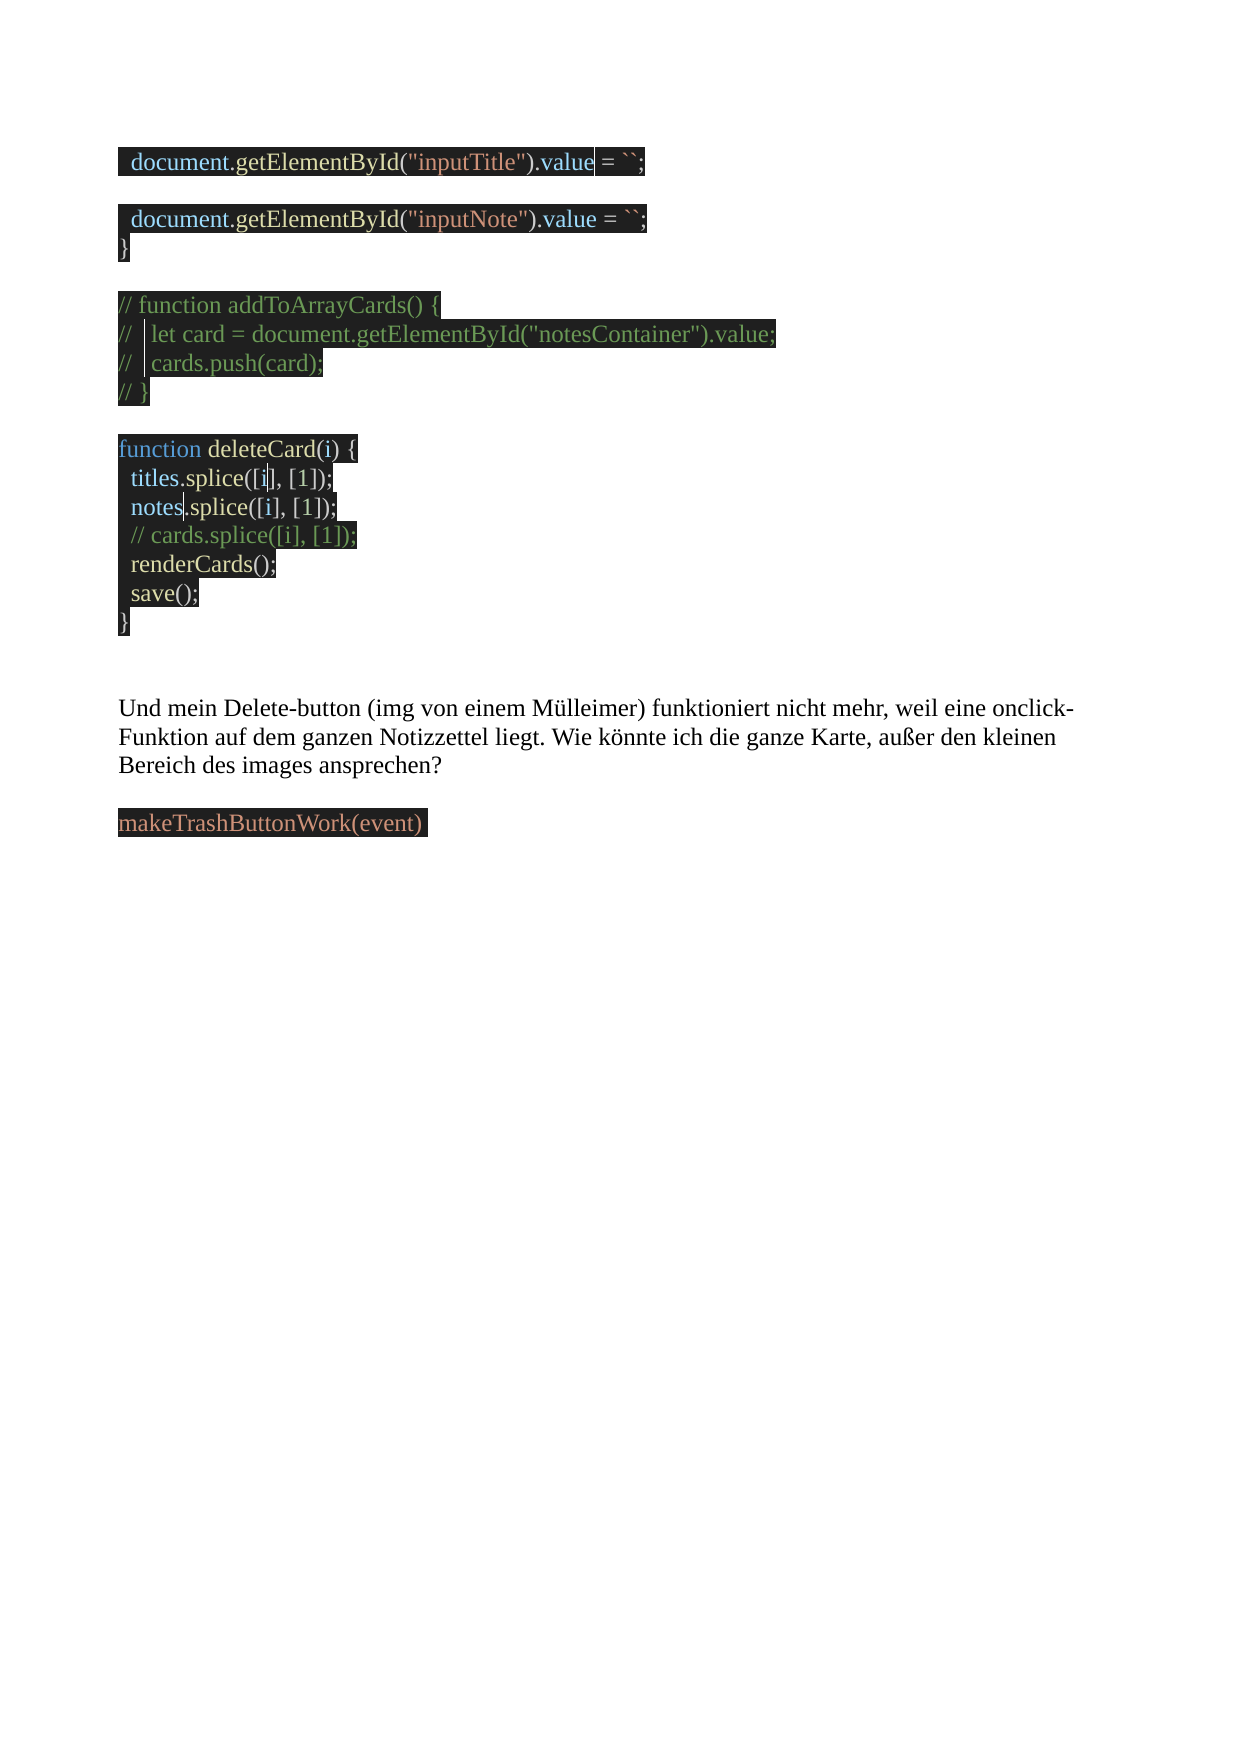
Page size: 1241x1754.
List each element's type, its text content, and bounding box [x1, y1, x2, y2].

text titles.splice([i], [1]); [118, 463, 1122, 492]
text // function addToArrayCards() { [118, 291, 1122, 319]
text document.getElementById("inputTitle").value = ``; [118, 147, 1122, 176]
text } [118, 233, 1122, 262]
text renderCards(); [118, 549, 1122, 578]
text // let card = document.getElementById("notesContainer").value; [118, 319, 1122, 348]
text notes.splice([i], [1]); [118, 492, 1122, 521]
text makeTrashButtonWork(event) [118, 808, 1122, 837]
text // cards.push(card); [118, 348, 1122, 377]
text // } [118, 377, 1122, 406]
text function deleteCard(i) { [118, 434, 1122, 463]
text document.getElementById("inputNote").value = ``; [118, 204, 1122, 233]
text // cards.splice([i], [1]); [118, 521, 1122, 549]
text save(); [118, 578, 1122, 607]
text Und mein Delete-button (img von einem Mülleimer) funktioniert nicht mehr, weil eine onclick-Funktion auf dem ganzen Notizzettel liegt. Wie könnte ich die ganze Karte, außer den kleinen Bereich des images ansprechen? [118, 693, 1122, 779]
text } [118, 607, 1122, 636]
